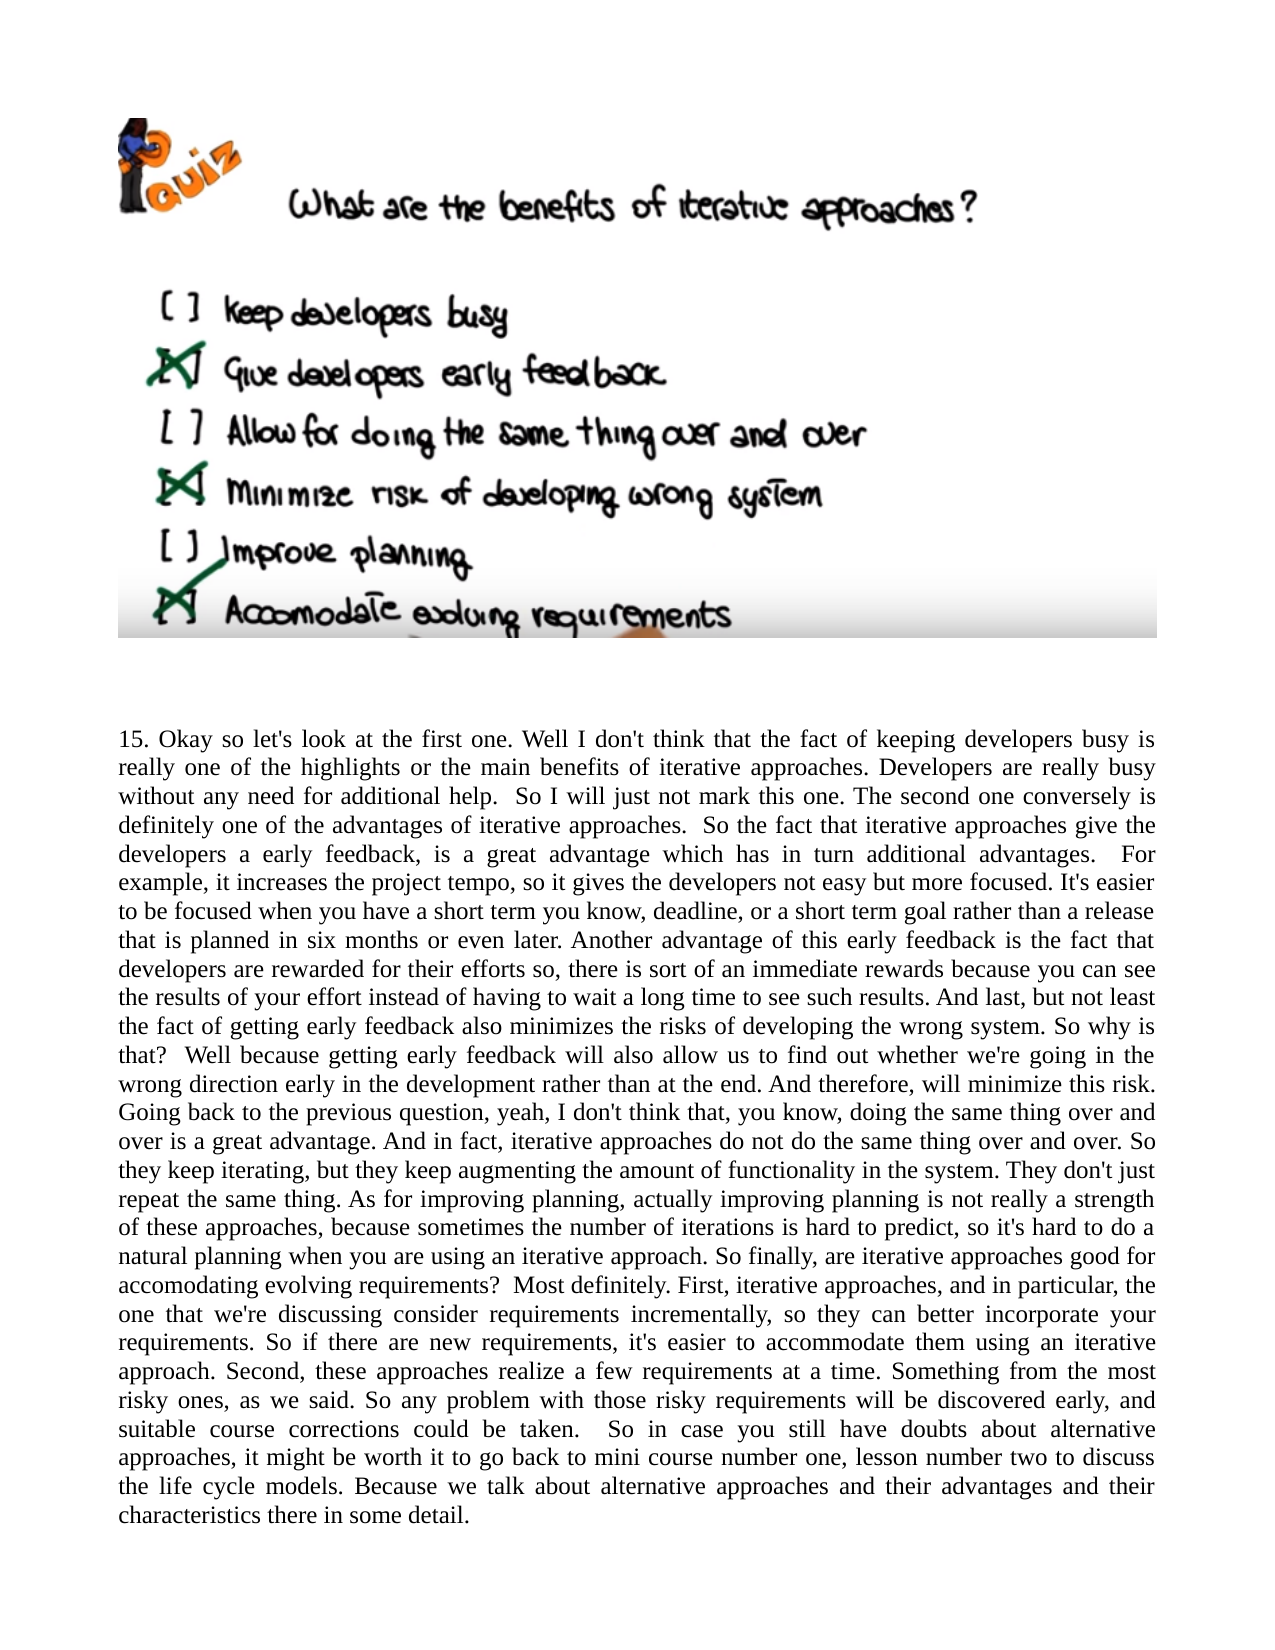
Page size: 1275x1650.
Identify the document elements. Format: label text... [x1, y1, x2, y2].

picture [118, 118, 1157, 638]
text 15. Okay so let's look at the first one. Well I don't think that the fact of keeping developers busy is really one of the highlights or the main benefits of iterative approaches. Developers are really busy without any need for additional help. So I will just not mark this one. The second one conversely is definitely one of the advantages of iterative approaches. So the fact that iterative approaches give the developers a early feedback, is a great advantage which has in turn additional advantages. For example, it increases the project tempo, so it gives the developers not easy but more focused. It's easier to be focused when you have a short term you know, deadline, or a short term goal rather than a release that is planned in six months or even later. Another advantage of this early feedback is the fact that developers are rewarded for their efforts so, there is sort of an immediate rewards because you can see the results of your effort instead of having to wait a long time to see such results. And last, but not least the fact of getting early feedback also minimizes the risks of developing the wrong system. So why is that? Well because getting early feedback will also allow us to find out whether we're going in the wrong direction early in the development rather than at the end. And therefore, will minimize this risk. Going back to the previous question, yeah, I don't think that, you know, doing the same thing over and over is a great advantage. And in fact, iterative approaches do not do the same thing over and over. So they keep iterating, but they keep augmenting the amount of functionality in the system. They don't just repeat the same thing. As for improving planning, actually improving planning is not really a strength of these approaches, because sometimes the number of iterations is hard to predict, so it's hard to do a natural planning when you are using an iterative approach. So finally, are iterative approaches good for accomodating evolving requirements? Most definitely. First, iterative approaches, and in particular, the one that we're discussing consider requirements incrementally, so they can better incorporate your requirements. So if there are new requirements, it's easier to accommodate them using an iterative approach. Second, these approaches realize a few requirements at a time. Something from the most risky ones, as we said. So any problem with those risky requirements will be discovered early, and suitable course corrections could be taken. So in case you still have doubts about alternative approaches, it might be worth it to go back to mini course number one, lesson number two to discuss the life cycle models. Because we talk about alternative approaches and their advantages and their characteristics there in some detail. [118, 724, 1157, 1529]
